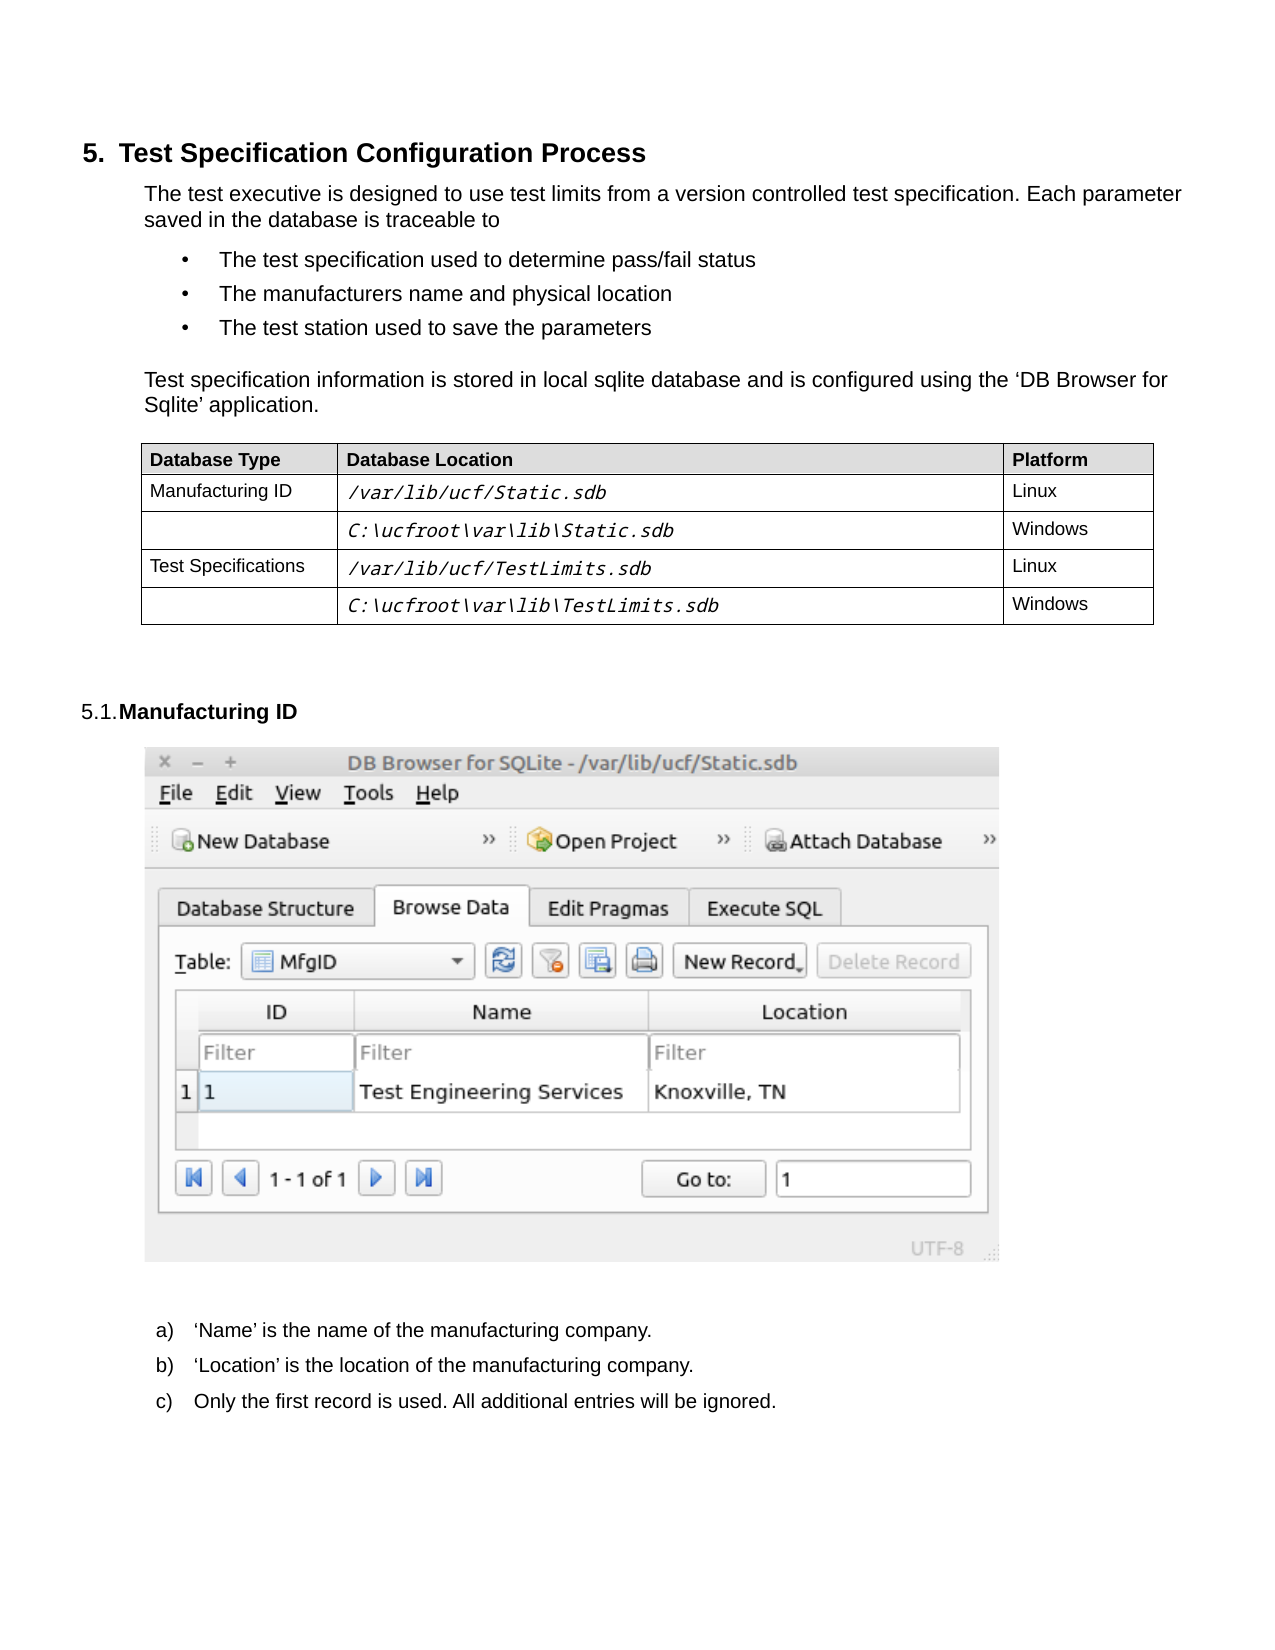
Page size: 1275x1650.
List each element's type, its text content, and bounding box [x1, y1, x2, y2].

table_cell /var/lib/ucf/TestLimits.sdb [338, 550, 1003, 587]
subtitle Manufacturing ID [75, 699, 1200, 724]
subtitle ‘Location’ is the location of the manufacturing company. [150, 1354, 1200, 1377]
table_cell [142, 588, 337, 624]
table_cell Linux [1004, 475, 1153, 511]
table_cell Windows [1004, 512, 1153, 549]
picture [144, 747, 1000, 1262]
subtitle Only the first record is used. All additional entries will be ignored. [150, 1389, 1200, 1413]
text The test executive is designed to use test limits from a version controlled test specification. Each parameter saved in the database is traceable to [144, 181, 1200, 232]
table_cell Linux [1004, 550, 1153, 587]
table_cell [142, 512, 337, 549]
table_cell /var/lib/ucf/Static.sdb [338, 475, 1003, 511]
table_cell Manufacturing ID [142, 475, 337, 511]
table_cell Windows [1004, 588, 1153, 624]
table_cell Test Specifications [142, 550, 337, 587]
text Test specification information is stored in local sqlite database and is configured using the ‘DB Browser for Sqlite’ application. [144, 367, 1200, 418]
list The test station used to save the parameters [181, 315, 1200, 340]
table_header Platform [1004, 444, 1153, 473]
table_header Database Location [338, 444, 1003, 473]
subtitle Test Specification Configuration Process [75, 137, 1200, 169]
table_header Database Type [142, 444, 337, 473]
subtitle ‘Name’ is the name of the manufacturing company. [150, 1318, 1200, 1342]
table_cell C:\ucfroot\var\lib\Static.sdb [338, 512, 1003, 549]
table_cell C:\ucfroot\var\lib\TestLimits.sdb [338, 588, 1003, 624]
list The test specification used to determine pass/fail status [181, 247, 1200, 272]
list The manufacturers name and physical location [181, 281, 1200, 306]
